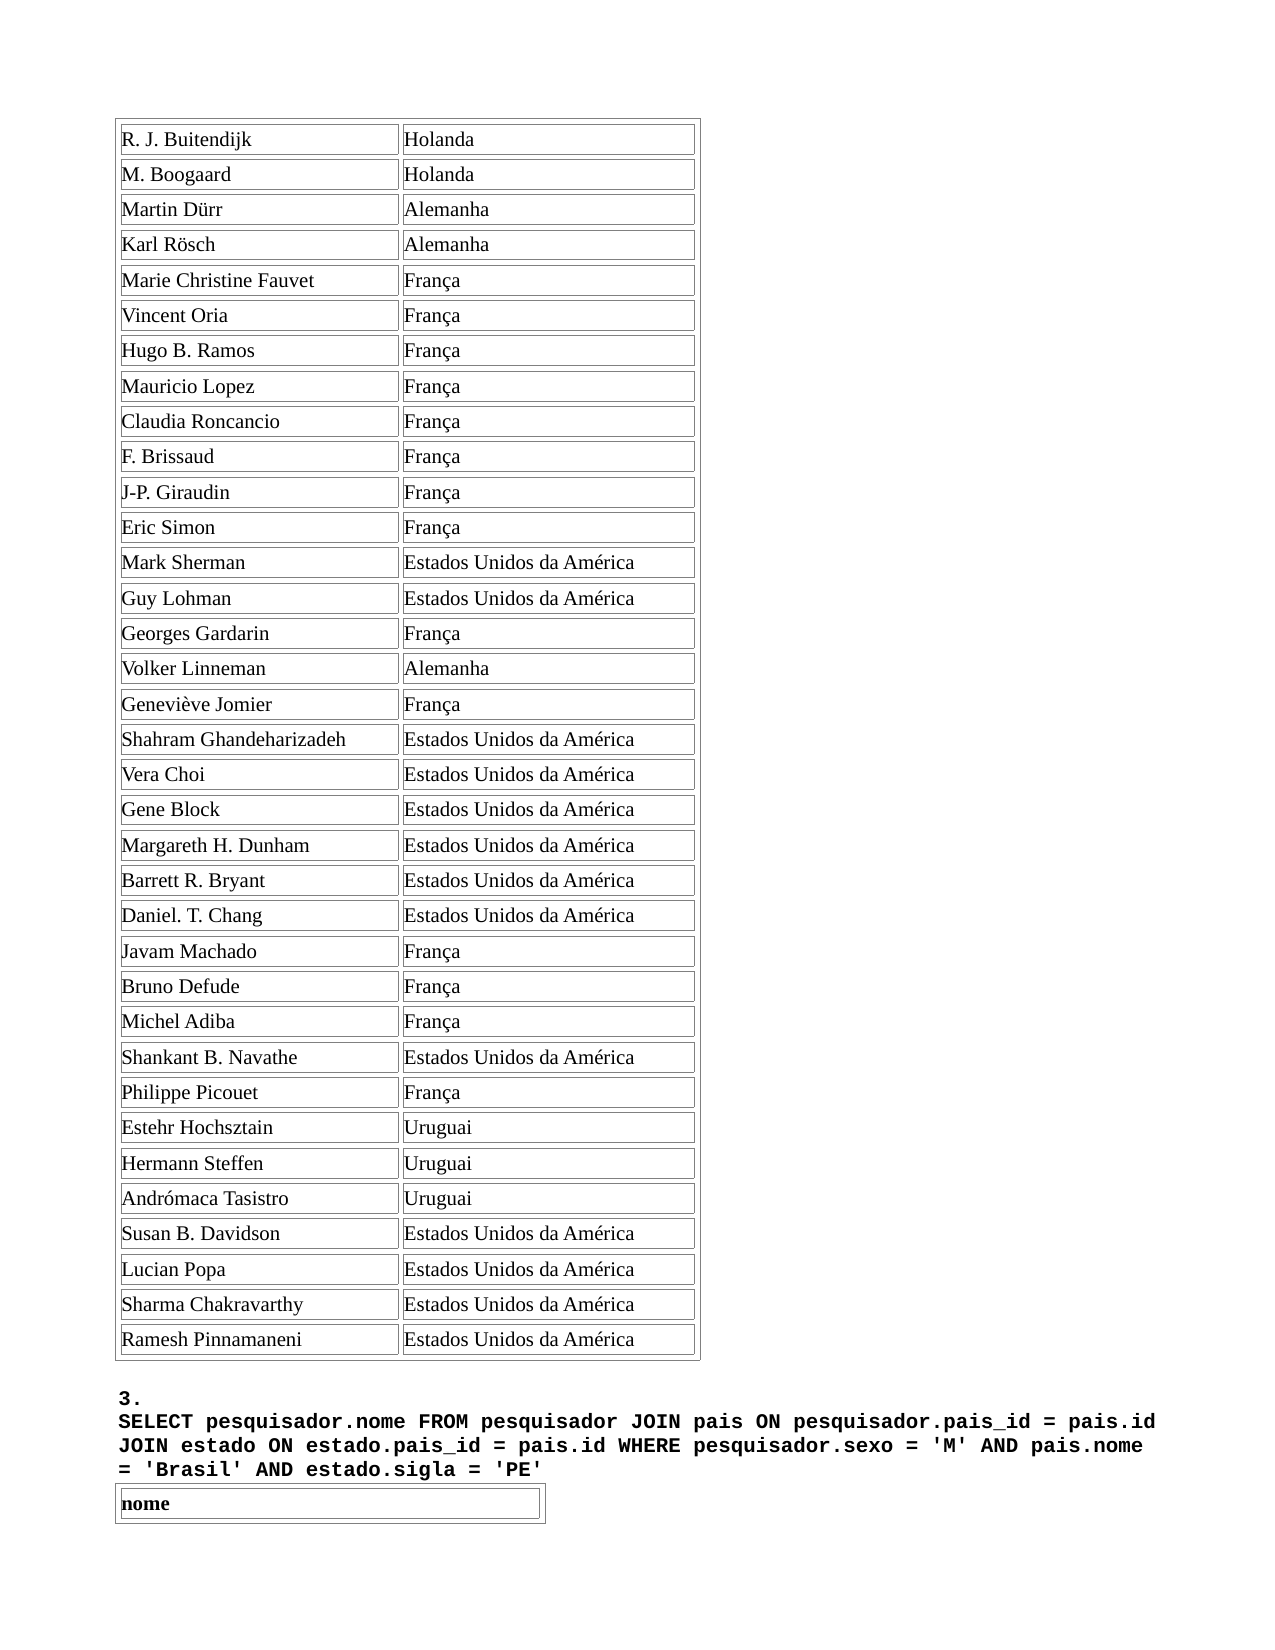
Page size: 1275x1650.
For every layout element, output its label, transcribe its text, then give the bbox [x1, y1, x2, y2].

table_cell Margareth H. Dunham [118, 824, 401, 860]
table_cell Susan B. Davidson [118, 1213, 401, 1248]
table_cell Holanda [401, 154, 697, 189]
table_cell França [401, 930, 697, 966]
table_cell Daniel. T. Chang [118, 895, 401, 930]
table_cell Barrett R. Bryant [118, 860, 401, 895]
table_cell Ramesh Pinnamaneni [118, 1319, 401, 1354]
table_cell Estados Unidos da América [401, 860, 697, 895]
table_cell França [401, 295, 697, 330]
table_cell Lucian Popa [118, 1248, 401, 1283]
table_cell J-P. Giraudin [118, 471, 401, 507]
table_cell Bruno Defude [118, 966, 401, 1001]
table_cell Estados Unidos da América [401, 1284, 697, 1319]
table_cell Uruguai [401, 1178, 697, 1213]
table_cell França [401, 436, 697, 471]
table_cell Karl Rösch [118, 224, 401, 259]
table_cell França [401, 966, 697, 1001]
table_cell Estados Unidos da América [401, 1213, 697, 1248]
table_cell França [401, 613, 697, 648]
table_cell Holanda [401, 119, 697, 153]
table_cell Shahram Ghandeharizadeh [118, 719, 401, 754]
table_cell Mark Sherman [118, 542, 401, 577]
table_cell França [401, 330, 697, 365]
table_cell Shankant B. Navathe [118, 1036, 401, 1072]
table_cell Estados Unidos da América [401, 789, 697, 824]
table_cell Georges Gardarin [118, 613, 401, 648]
table_cell Geneviève Jomier [118, 683, 401, 718]
table_cell Estados Unidos da América [401, 1319, 697, 1354]
table_cell Vincent Oria [118, 295, 401, 330]
table_cell França [401, 683, 697, 718]
table_cell Guy Lohman [118, 577, 401, 612]
table_cell Estados Unidos da América [401, 895, 697, 930]
table_cell França [401, 259, 697, 295]
table_cell Estados Unidos da América [401, 577, 697, 612]
table_cell Estados Unidos da América [401, 1036, 697, 1072]
text 3. [118, 1388, 1157, 1412]
table_cell Estehr Hochsztain [118, 1107, 401, 1142]
table_cell Vera Choi [118, 754, 401, 789]
table_cell França [401, 471, 697, 507]
table_cell Martin Dürr [118, 189, 401, 224]
table_cell Eric Simon [118, 507, 401, 542]
table_cell Uruguai [401, 1107, 697, 1142]
table_cell Estados Unidos da América [401, 542, 697, 577]
table_cell Estados Unidos da América [401, 1248, 697, 1283]
table_cell Mauricio Lopez [118, 365, 401, 401]
table_cell Alemanha [401, 224, 697, 259]
table_cell Uruguai [401, 1142, 697, 1177]
table_cell Alemanha [401, 189, 697, 224]
table_cell Michel Adiba [118, 1001, 401, 1036]
text SELECT pesquisador.nome FROM pesquisador JOIN pais ON pesquisador.pais_id = pais.id JOIN estado ON estado.pais_id = pais.id WHERE pesquisador.sexo = 'M' AND pais.nome = 'Brasil' AND estado.sigla = 'PE' [118, 1412, 1157, 1482]
table_cell Hermann Steffen [118, 1142, 401, 1177]
table_cell Gene Block [118, 789, 401, 824]
table_cell França [401, 1072, 697, 1107]
table_cell M. Boogaard [118, 154, 401, 189]
table_cell Alemanha [401, 648, 697, 683]
table_cell Estados Unidos da América [401, 754, 697, 789]
table_cell R. J. Buitendijk [118, 119, 401, 153]
table_cell Marie Christine Fauvet [118, 259, 401, 295]
table_cell F. Brissaud [118, 436, 401, 471]
table_cell Javam Machado [118, 930, 401, 966]
table_cell Philippe Picouet [118, 1072, 401, 1107]
table_cell França [401, 365, 697, 401]
table_cell França [401, 1001, 697, 1036]
table_cell Volker Linneman [118, 648, 401, 683]
table_cell Hugo B. Ramos [118, 330, 401, 365]
table_cell Estados Unidos da América [401, 719, 697, 754]
table_cell Sharma Chakravarthy [118, 1284, 401, 1319]
table_cell Estados Unidos da América [401, 824, 697, 860]
table_cell Andrómaca Tasistro [118, 1178, 401, 1213]
table_cell França [401, 507, 697, 542]
table_cell França [401, 401, 697, 436]
table_cell Claudia Roncancio [118, 401, 401, 436]
table_header nome [118, 1484, 542, 1518]
